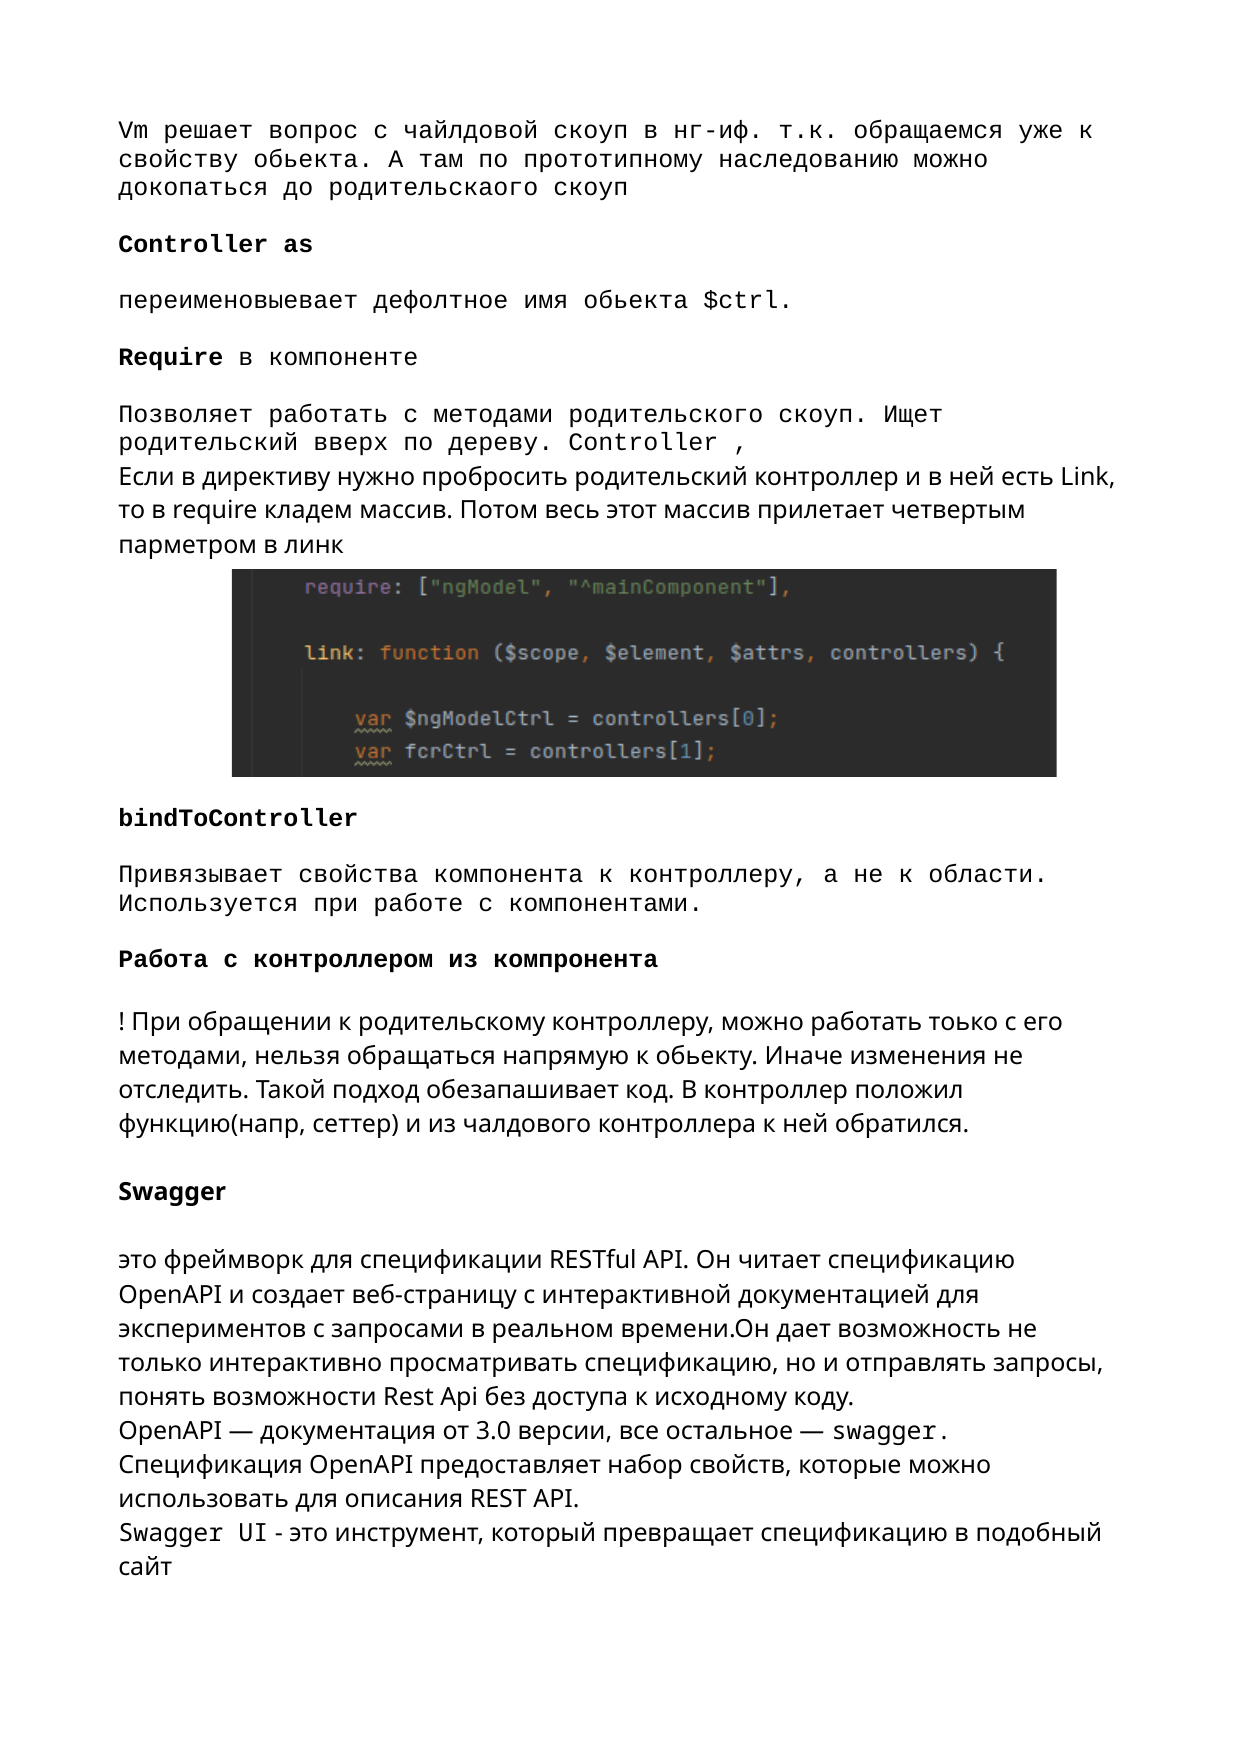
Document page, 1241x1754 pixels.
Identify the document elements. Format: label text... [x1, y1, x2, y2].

text Если в директиву нужно пробросить родительский контроллер и в ней есть Link, то в require кладем массив. Потом весь этот массив прилетает четвертым парметром в линк [118, 458, 1122, 560]
text Спецификация OpenAPI предоставляет набор свойств, которые можно использовать для описания REST API. [118, 1447, 1122, 1515]
text Привязывает свойства компонента к контроллеру, а не к области. Используется при работе с компонентами. [118, 862, 1122, 919]
text это фреймворк для спецификации RESTful API. Он читает спецификацию OpenAPI и создает веб-страницу с интерактивной документацией для экспериментов с запросами в реальном времени.Он дает возможность не только интерактивно просматривать спецификацию, но и отправлять запросы, понять возможности Rest Api без доступа к исходному коду. [118, 1242, 1122, 1412]
text Позволяет работать с методами родительского скоуп. Ищет родительский вверх по дереву. Controller , [118, 401, 1122, 458]
text Vm решает вопрос с чайлдовой скоуп в нг-иф. т.к. обращаемся уже к свойству обьекта. А там по прототипному наследованию можно докопаться до родительскаого скоуп [118, 118, 1122, 203]
text переименовыевает дефолтное имя обьекта $ctrl. [118, 288, 1122, 316]
picture [231, 569, 1057, 777]
text Controller as [118, 231, 1122, 260]
text Swagger [118, 1174, 1122, 1208]
text OpenAPI — документация от 3.0 версии, все остальное — swagger. [118, 1412, 1122, 1447]
text bindToController [118, 805, 1122, 834]
text ! При обращении к родительскому контроллеру, можно работать тоько с его методами, нельзя обращаться напрямую к обьекту. Иначе изменения не отследить. Такой подход обезапашивает код. В контроллер положил функцию(напр, сеттер) и из чалдового контроллера к ней обратился. [118, 1004, 1122, 1140]
text Require в компоненте [118, 345, 1122, 373]
text Работа с контроллером из компронента [118, 947, 1122, 975]
text Swagger UI - это инструмент, который превращает спецификацию в подобный сайт [118, 1515, 1122, 1583]
